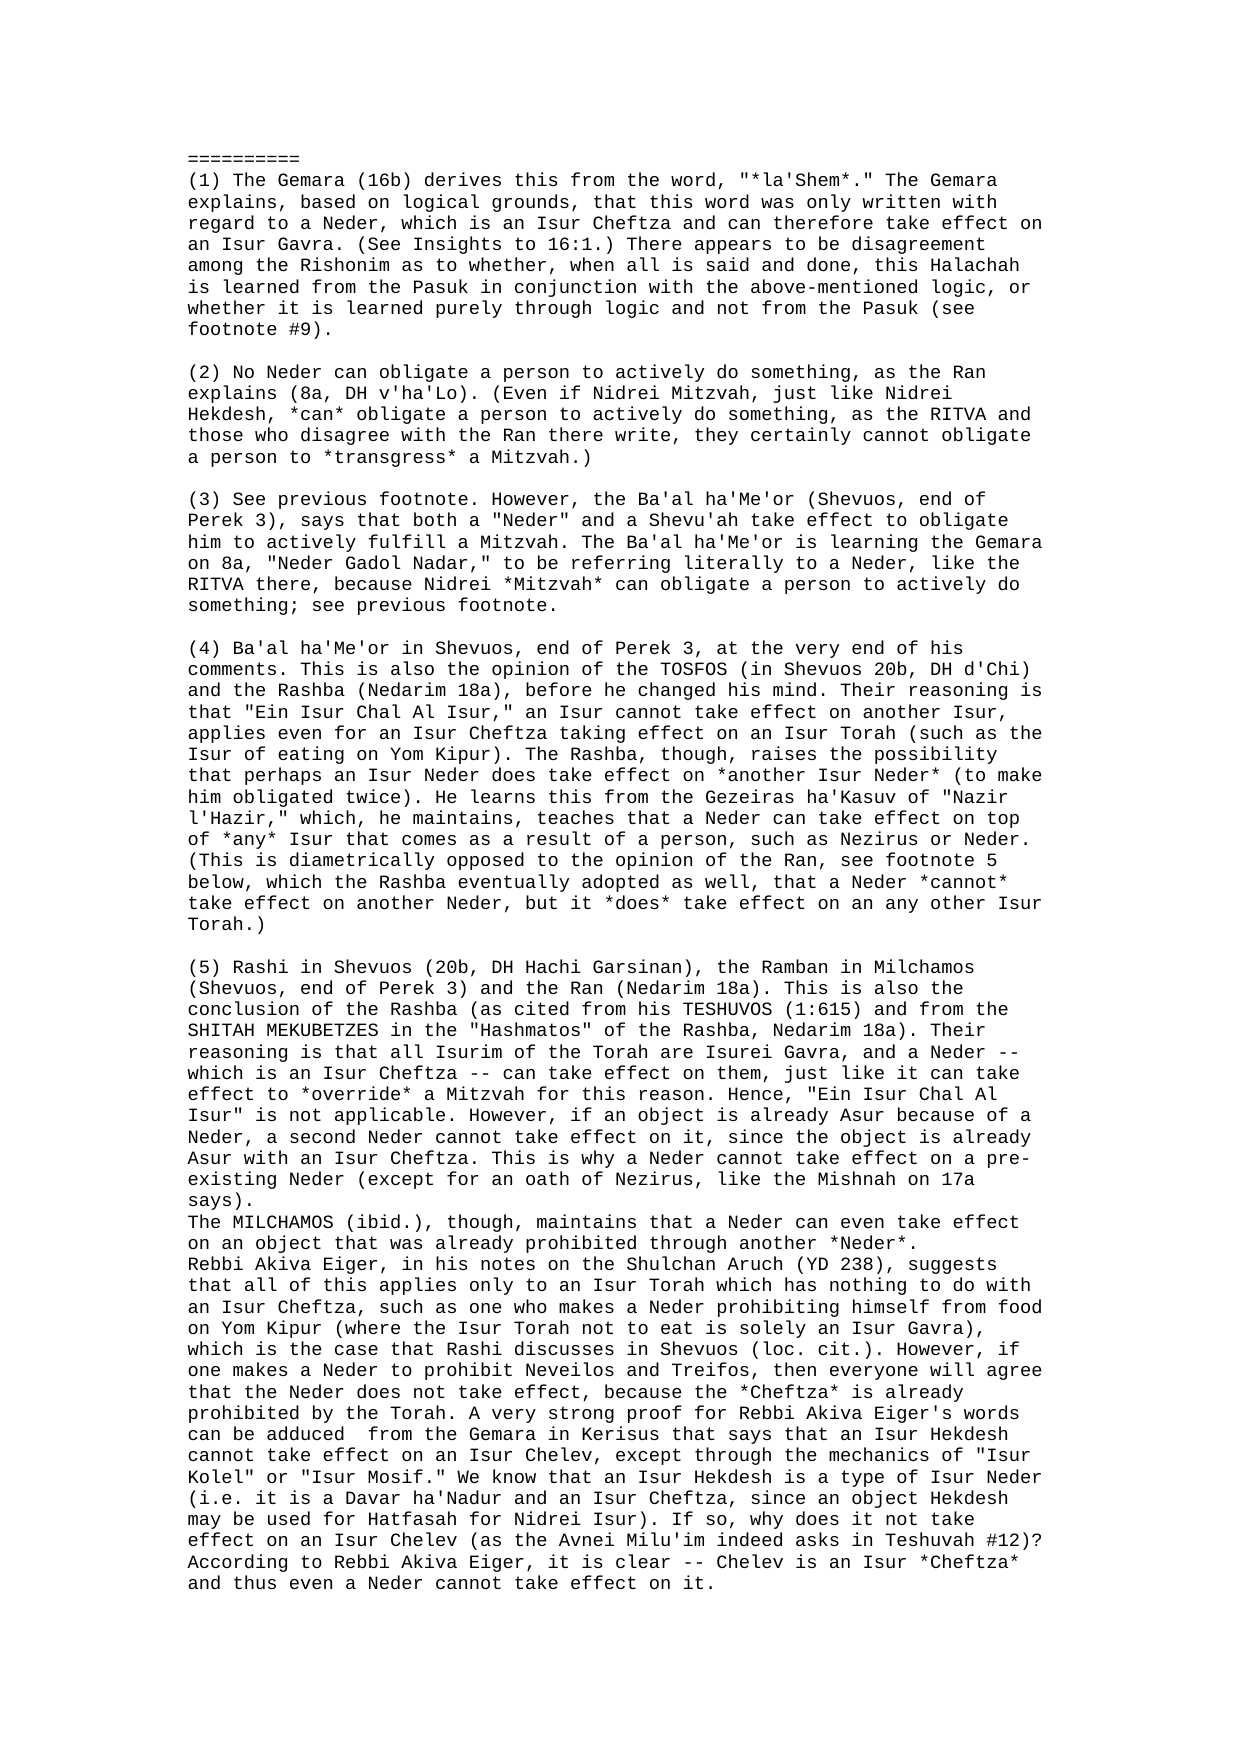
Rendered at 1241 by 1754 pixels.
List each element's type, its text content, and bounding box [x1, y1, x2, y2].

text Nedarim Chart Daf 8a, 16b and 18a ______________________________________ | | DOES A NEDER OR SHEVU'AH TO TRANSGRESS | OR TO FULFILL A MITZVAH TAKE EFFECT? | ______________________________________ | | | (A) (B) | SHEVU'AH NEDER | ________ _____ | TO TRANSGRESS | A MITZVAH | _____________ | | 1a) PASSIVELY No Yes(1) | (SHEV V'AL | TA'ASEH) | | 1b) ACTIVELY No ---(2) | (KUM V'ASEH) | | | TO FULFILL | A MITZVAH | __________ | | 2a) PASSIVELY No (RABANAN)(8) No (Ba'al ha'Me'or)(4)| (SHEV V'AL Yes (Rashi, Ramban)(5)| TA'ASEH) Yes (רבי יהודה בן בתירה, | according to | Rashi)(6) | No (רבי יהודה בן בתירה | according to | Tosfos)(7) | | 2b) ACTIVELY No (RABANAN, ---(3) | (KUM V'ASEH) according to | the Ramban)(8) | Yes (RABANAN, | according to | Ba'al ha'Me'or)(9) | | Yes (רבי יהודה בן בתירה) | ========== FOOTNOTES: ========== (1) The Gemara (16b) derives this from the word, "*la'Shem*." The Gemara explains, based on logical grounds, that this word was only written with regard to a Neder, which is an Isur Cheftza and can therefore take effect on an Isur Gavra. (See Insights to 16:1.) There appears to be disagreement among the Rishonim as to whether, when all is said and done, this Halachah is learned from the Pasuk in conjunction with the above-mentioned logic, or whether it is learned purely through logic and not from the Pasuk (see footnote #9). (2) No Neder can obligate a person to actively do something, as the Ran explains (8a, DH v'ha'Lo). (Even if Nidrei Mitzvah, just like Nidrei Hekdesh, *can* obligate a person to actively do something, as the RITVA and those who disagree with the Ran there write, they certainly cannot obligate a person to *transgress* a Mitzvah.) (3) See previous footnote. However, the Ba'al ha'Me'or (Shevuos, end of Perek 3), says that both a "Neder" and a Shevu'ah take effect to obligate him to actively fulfill a Mitzvah. The Ba'al ha'Me'or is learning the Gemara on 8a, "Neder Gadol Nadar," to be referring literally to a Neder, like the RITVA there, because Nidrei *Mitzvah* can obligate a person to actively do something; see previous footnote. (4) Ba'al ha'Me'or in Shevuos, end of Perek 3, at the very end of his comments. This is also the opinion of the TOSFOS (in Shevuos 20b, DH d'Chi) and the Rashba (Nedarim 18a), before he changed his mind. Their reasoning is that "Ein Isur Chal Al Isur," an Isur cannot take effect on another Isur, applies even for an Isur Cheftza taking effect on an Isur Torah (such as the Isur of eating on Yom Kipur). The Rashba, though, raises the possibility that perhaps an Isur Neder does take effect on *another Isur Neder* (to make him obligated twice). He learns this from the Gezeiras ha'Kasuv of "Nazir l'Hazir," which, he maintains, teaches that a Neder can take effect on top of *any* Isur that comes as a result of a person, such as Nezirus or Neder. (This is diametrically opposed to the opinion of the Ran, see footnote 5 below, which the Rashba eventually adopted as well, that a Neder *cannot* take effect on another Neder, but it *does* take effect on an any other Isur Torah.) (5) Rashi in Shevuos (20b, DH Hachi Garsinan), the Ramban in Milchamos (Shevuos, end of Perek 3) and the Ran (Nedarim 18a). This is also the conclusion of the Rashba (as cited from his TESHUVOS (1:615) and from the SHITAH MEKUBETZES in the "Hashmatos" of the Rashba, Nedarim 18a). Their reasoning is that all Isurim of the Torah are Isurei Gavra, and a Neder -- which is an Isur Cheftza -- can take effect on them, just like it can take effect to *override* a Mitzvah for this reason. Hence, "Ein Isur Chal Al Isur" is not applicable. However, if an object is already Asur because of a Neder, a second Neder cannot take effect on it, since the object is already Asur with an Isur Cheftza. This is why a Neder cannot take effect on a pre-existing Neder (except for an oath of Nezirus, like the Mishnah on 17a says). The MILCHAMOS (ibid.), though, maintains that a Neder can even take effect on an object that was already prohibited through another *Neder*. Rebbi Akiva Eiger, in his notes on the Shulchan Aruch (YD 238), suggests that all of this applies only to an Isur Torah which has nothing to do with an Isur Cheftza, such as one who makes a Neder prohibiting himself from food on Yom Kipur (where the Isur Torah not to eat is solely an Isur Gavra), which is the case that Rashi discusses in Shevuos (loc. cit.). However, if one makes a Neder to prohibit Neveilos and Treifos, then everyone will agree that the Neder does not take effect, because the *Cheftza* is already prohibited by the Torah. A very strong proof for Rebbi Akiva Eiger's words can be adduced from the Gemara in Kerisus that says that an Isur Hekdesh cannot take effect on an Isur Chelev, except through the mechanics of "Isur Kolel" or "Isur Mosif." We know that an Isur Hekdesh is a type of Isur Neder (i.e. it is a Davar ha'Nadur and an Isur Cheftza, since an object Hekdesh may be used for Hatfasah for Nidrei Isur). If so, why does it not take effect on an Isur Chelev (as the Avnei Milu'im indeed asks in Teshuvah #12)? According to Rebbi Akiva Eiger, it is clear -- Chelev is an Isur *Cheftza* and thus even a Neder cannot take effect on it. However, Rav Yisrael Ze'ev Gustman zt'l points out (in Kuntresei Shiurim, Nedarim #9) that according to this, the Isur of Neveilah should take effect if an animal dies on Yom Kipur, since the Isur of Neveilah has an added element of an Isur Cheftza just like a Neder. Yet the Gemara in Kerisus says that it does not take effect on top of another Isur without "Kolel" or "Mosif!" (Rav Gustman, Zatzal, leaves this question on Rebbi Akiva Eiger unanswered.) Perhaps we might suggest that a prohibited object is not considered an Isur Cheftza unless it was Asur from its very inception, such as Chelev, Gid, and non-kosher animals. An animal that became a Neveilah, though, was not a Neveilah until it died (M. Kornfeld). (6) The opinion of Rebbi Yehudah ben Beseirah, that a Shevu'ah does not have to have the option of being made through both "Lav v'Hen," is recorded in the Mishnah in Shevuos (27a, and Rashi there), and Rashi appears to have understood that to mean that an Isur Shevu'ah can even take effect on an object that is already Asur mid'Oraisa (see Tosfos there). Tosfos in Shevuos (20b, DH d'Chi) also writes that a Shevu'ah may take effect on an Isur Torah according to Rebbi Yehudah ben Beseirah. (7) Tosfos in Shevuos (27a, DH l'Kayem), in the name of the RIVA. His reasoning is that even Rebbi Yehudah ben Beseirah agrees that "Ein Isur Chal Al Isur" and therefore no special verse is needed to teach that a Shevu'ah cannot take effect on what is prohibited by the Torah. In Yevamos (33b) it is clear that even though "Ein Isur Chal Al Isur" applies with regard to Malkus, the second Isur *does* take effect insofar as creating an additional Isur, such that the person who transgresses will be transgressing an additional Isur. (The practical ramification of this is that one who transgresses the double Isur "will be buried among Resha'im Gemurim," the truly evil.) If so, a Shevu'ah too should take effect on an Isur Torah with regard to creating an additional Isur (but not with regard to Malkus), as the Ketzos ha'Choshen indeed writes (73:5). The Ketzos' conclusion is also supported by the Rambam (Hilchos Shevu'os 4:10 and 6:14) who implies that a Shevu'ah takes effect on another Shevu'ah insofar as creating an additional Isur. (This is in contrast to what the Ketzos himself writes in Teshuvos Avnei Milu'im #12; see Insights; see also the notes of Rav Aharon Yaffen zt'l on the Ritva, Perek 1 footnote 171, and in his appendix 10:1, for a more lengthy discussion of this matter.) (Referring to the words of the Rishonim, it would seem that this question depends on the Machlokes between the Ramban and Ba'al ha'Me'or whether a Shevu'ah to fulfill a Mitzvah takes effect for Malkus or not. According to the Ramban who says that it does *not* take effect at all, a Shevu'ah cannot take effect on something for which the person is already "Mushba" even where "Ein Isur Chal Al Isur" is not applicable (such as to fulfill a Mitzvah through Kum v'Aseh). If so, the same applies when one makes a Shevu'ah to observe a Mitzvah of Shev v'Al Ta'aseh -- the Shevu'ah does not take effect even with regard to adding an extra degree of Isur. According to the Ba'al ha'Me'or, on the other hand, a Shevu'ah *would* take effect on another Shevu'ah if not for the principle of "Ein Isur Chal Al Isur." Therefore, the second Shevu'ah *does* take effect with regard to adding an extra degree of Isur, like the Gemara in Yevamos says regarding every case of a second Isur taking effect on a previous Isur. However, the Avnei Milu'im (ibid.) proposes that according to those who hold like the Ba'al ha'Me'or, a Shevu'ah is entirely null and void when it cannot create a Chiyuv Malkus, unlike an Isur Torah.) (8) The Rabanan's opinion also appears in the Mishnah in Shevuos (27a). The logic of the Rabanan is that a Shevu'ah cannot take effect unless it is able to be made both with "Lav v'Hen," (roughly, "in the positive and in the negative") and a Shevu'ah cannot be made to *transgress* a Mitzvah (see 1a:A in the chart). According to the Ramban (Milchamos, Shevuos 27a and on the Torah, beginning of Matos) and the Rosh, Tosfos, Ritva, and Rambam (Hilchos Shevu'os 5:16), the Rabanan hold that a Shevu'ah to fulfill a Mitzvah b'Kum v'Aseh (i.e. actively) does not take effect at all -- neither for the Chiyuv Korban nor for Malkus. (This is also the implication of Tosfos in Shevuos 23b implies, as REBBI AKIVA EIGER points out in a Teshuvah.) They explain the Gemara in Nedarim (8a) that says that a person may make such a Shevu'ah to motivate himself, "l'Zaruzei Nafshei," to mean that a person is not deemed to be Motzi Shem Shamayim l'Vatalah, or swearing a Shevu'as Shav, in such a case. Regarding a Shevu'ah to observe a Mitzvah through Shev v'Al Ta'aseh, all of the Rishonim agree that the Shevu'ah does not take effect even with regard to Malkus (and certainly not for Korban). Their proof is from the Gemara in Makos (22a), which does not enumerate a ninth set of Malkus (see the Mishnah there) if a person *made a Shevu'ah* not to plow on Shabbos. The reason such a Shevu'ah does not take effect at all (i.e. even for Malkus) is because of Ein Isur Chal Al Isur. (Regarding whether the Shevu'ah takes effect at least with regard to adding an extra degree of Isur, see what we wrote in footnote #7.) (9) The Ba'al ha'Me'or in Shevuos (end of Perek 3) writes that even though such a Shevu'ah does not take effect with regard to a Chiyuv Korban, nevertheless it does take effect with regard to Malkus. He learns this from the Gemara (Nedarim top of 17a, Shevu'os 25a) that explains that every Shevu'ah that cannot be made both "b'Lav v'Hen" (see footnote #8) is excluded from bringing a Korban but not from Malkus. This is also the view of the Ran in Nedarim (8a). It seems that the Me'or and the other Rishonim (see above, #8) differ over the reading of the Gemara in Nedarim 16b. According to the Me'or and Ran, Shevu'os to override a Mitzvah do not take effect on logical grounds (i.e. because an Isur Gavra cannot override a Mitzvah of the Torah). According to the Milchamos and others, though, the Torah *excludes* Shevu'os from taking effect on Mitzvos by saying "Devaro," implying that they do not take effect on "Cheftzei Shamayim" (i.e. Mitzvos) even as far as Malkus is concerned. Since the Torah excludes Shevu'os from taking effect on Mitzvos, they are not punishable with Malkus whether the Shevu'ah was to override a Mitzvah or to uphold it (see Milchamos ibid.). [187, 150, 1053, 1595]
